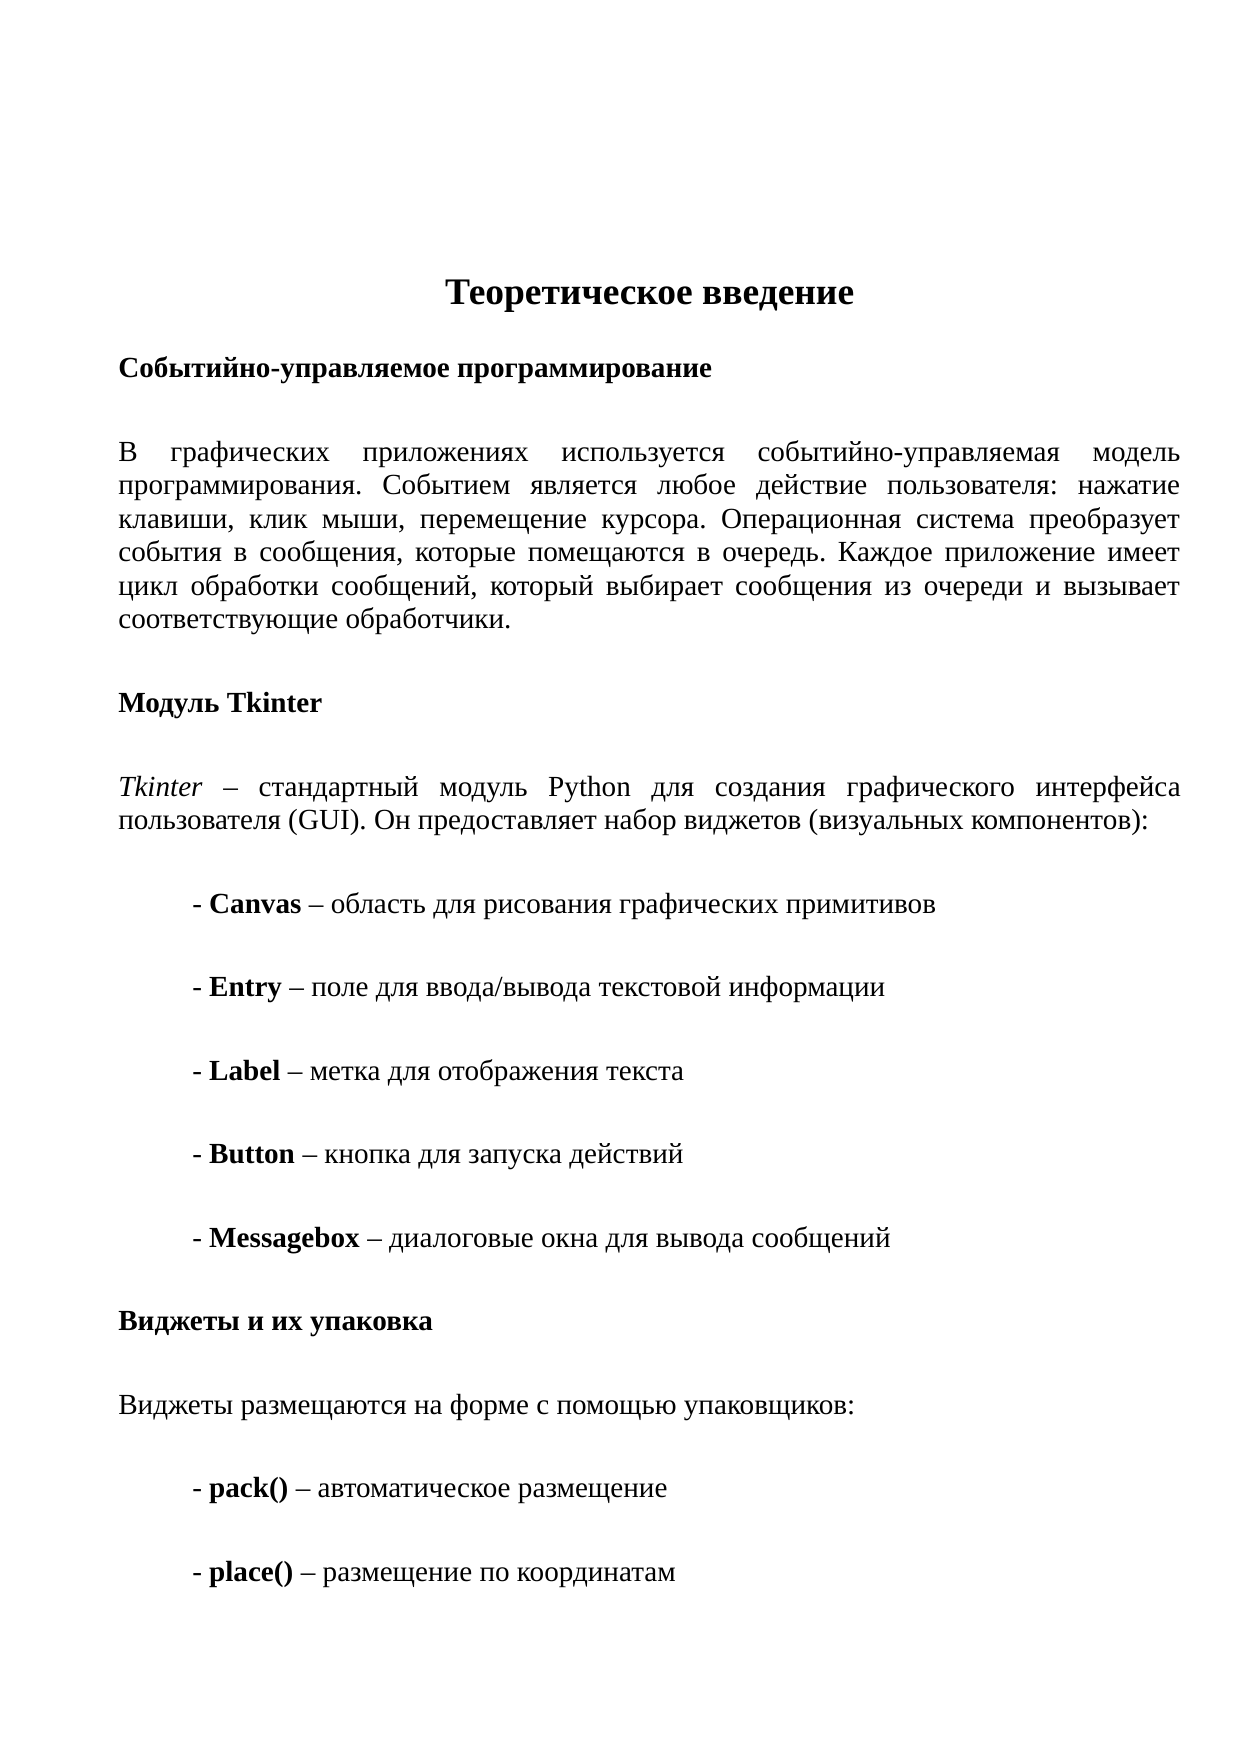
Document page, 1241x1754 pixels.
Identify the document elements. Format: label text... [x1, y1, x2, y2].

text - Label – метка для отображения текста [118, 1053, 1181, 1086]
text Виджеты и их упаковка [118, 1303, 1181, 1337]
text - Messagebox – диалоговые окна для вывода сообщений [118, 1220, 1181, 1253]
text В графических приложениях используется событийно-управляемая модель программирования. Событием является любое действие пользователя: нажатие клавиши, клик мыши, перемещение курсора. Операционная система преобразует события в сообщения, которые помещаются в очередь. Каждое приложение имеет цикл обработки сообщений, который выбирает сообщения из очереди и вызывает соответствующие обработчики. [118, 434, 1181, 635]
text - place() – размещение по координатам [118, 1554, 1181, 1588]
text Tkinter – стандартный модуль Python для создания графического интерфейса пользователя (GUI). Он предоставляет набор виджетов (визуальных компонентов): [118, 769, 1181, 836]
subtitle Теоретическое введение [118, 270, 1181, 313]
text - pack() – автоматическое размещение [118, 1471, 1181, 1504]
text Событийно-управляемое программирование [118, 350, 1181, 384]
text - Entry – поле для ввода/вывода текстовой информации [118, 969, 1181, 1003]
text Виджеты размещаются на форме с помощью упаковщиков: [118, 1387, 1181, 1421]
text - Canvas – область для рисования графических примитивов [118, 886, 1181, 919]
text - Button – кнопка для запуска действий [118, 1136, 1181, 1170]
text Модуль Tkinter [118, 685, 1181, 719]
